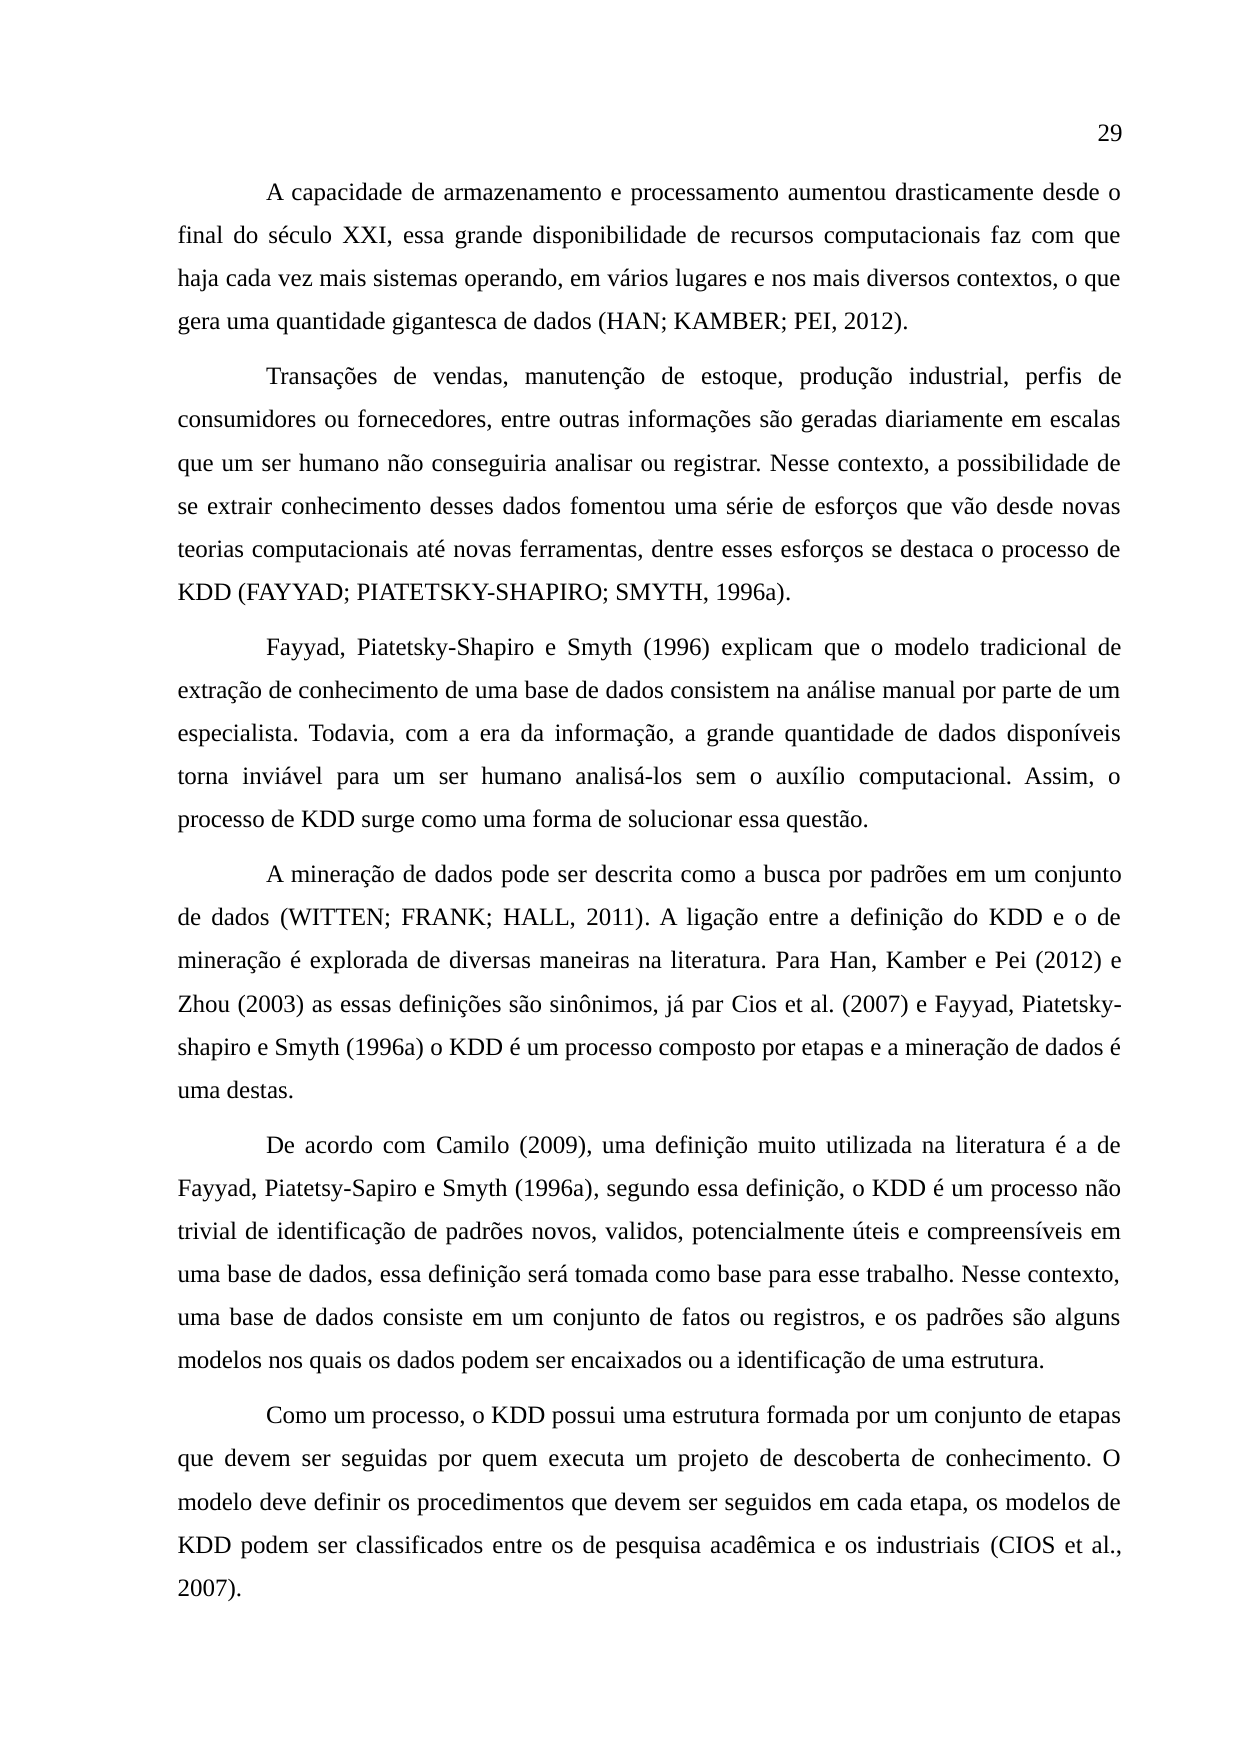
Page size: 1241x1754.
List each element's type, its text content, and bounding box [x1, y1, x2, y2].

text De acordo com Camilo (2009), uma definição muito utilizada na literatura é a de Fayyad, Piatetsy-Sapiro e Smyth (1996a), segundo essa definição, o KDD é um processo não trivial de identificação de padrões novos, validos, potencialmente úteis e compreensíveis em uma base de dados, essa definição será tomada como base para esse trabalho. Nesse contexto, uma base de dados consiste em um conjunto de fatos ou registros, e os padrões são alguns modelos nos quais os dados podem ser encaixados ou a identificação de uma estrutura. [177, 1130, 1122, 1374]
text Transações de vendas, manutenção de estoque, produção industrial, perfis de consumidores ou fornecedores, entre outras informações são geradas diariamente em escalas que um ser humano não conseguiria analisar ou registrar. Nesse contexto, a possibilidade de se extrair conhecimento desses dados fomentou uma série de esforços que vão desde novas teorias computacionais até novas ferramentas, dentre esses esforços se destaca o processo de KDD (FAYYAD; PIATETSKY-SHAPIRO; SMYTH, 1996a). [177, 361, 1122, 606]
text A capacidade de armazenamento e processamento aumentou drasticamente desde o final do século XXI, essa grande disponibilidade de recursos computacionais faz com que haja cada vez mais sistemas operando, em vários lugares e nos mais diversos contextos, o que gera uma quantidade gigantesca de dados (HAN; KAMBER; PEI, 2012). [177, 177, 1122, 335]
text Fayyad, Piatetsky-Shapiro e Smyth (1996) explicam que o modelo tradicional de extração de conhecimento de uma base de dados consistem na análise manual por parte de um especialista. Todavia, com a era da informação, a grande quantidade de dados disponíveis torna inviável para um ser humano analisá-los sem o auxílio computacional. Assim, o processo de KDD surge como uma forma de solucionar essa questão. [177, 632, 1122, 833]
text Como um processo, o KDD possui uma estrutura formada por um conjunto de etapas que devem ser seguidas por quem executa um projeto de descoberta de conhecimento. O modelo deve definir os procedimentos que devem ser seguidos em cada etapa, os modelos de KDD podem ser classificados entre os de pesquisa acadêmica e os industriais (CIOS et al., 2007). [177, 1400, 1122, 1602]
text A mineração de dados pode ser descrita como a busca por padrões em um conjunto de dados (WITTEN; FRANK; HALL, 2011). A ligação entre a definição do KDD e o de mineração é explorada de diversas maneiras na literatura. Para Han, Kamber e Pei (2012) e Zhou (2003) as essas definições são sinônimos, já par Cios et al. (2007) e Fayyad, Piatetsky-shapiro e Smyth (1996a) o KDD é um processo composto por etapas e a mineração de dados é uma destas. [177, 859, 1122, 1104]
